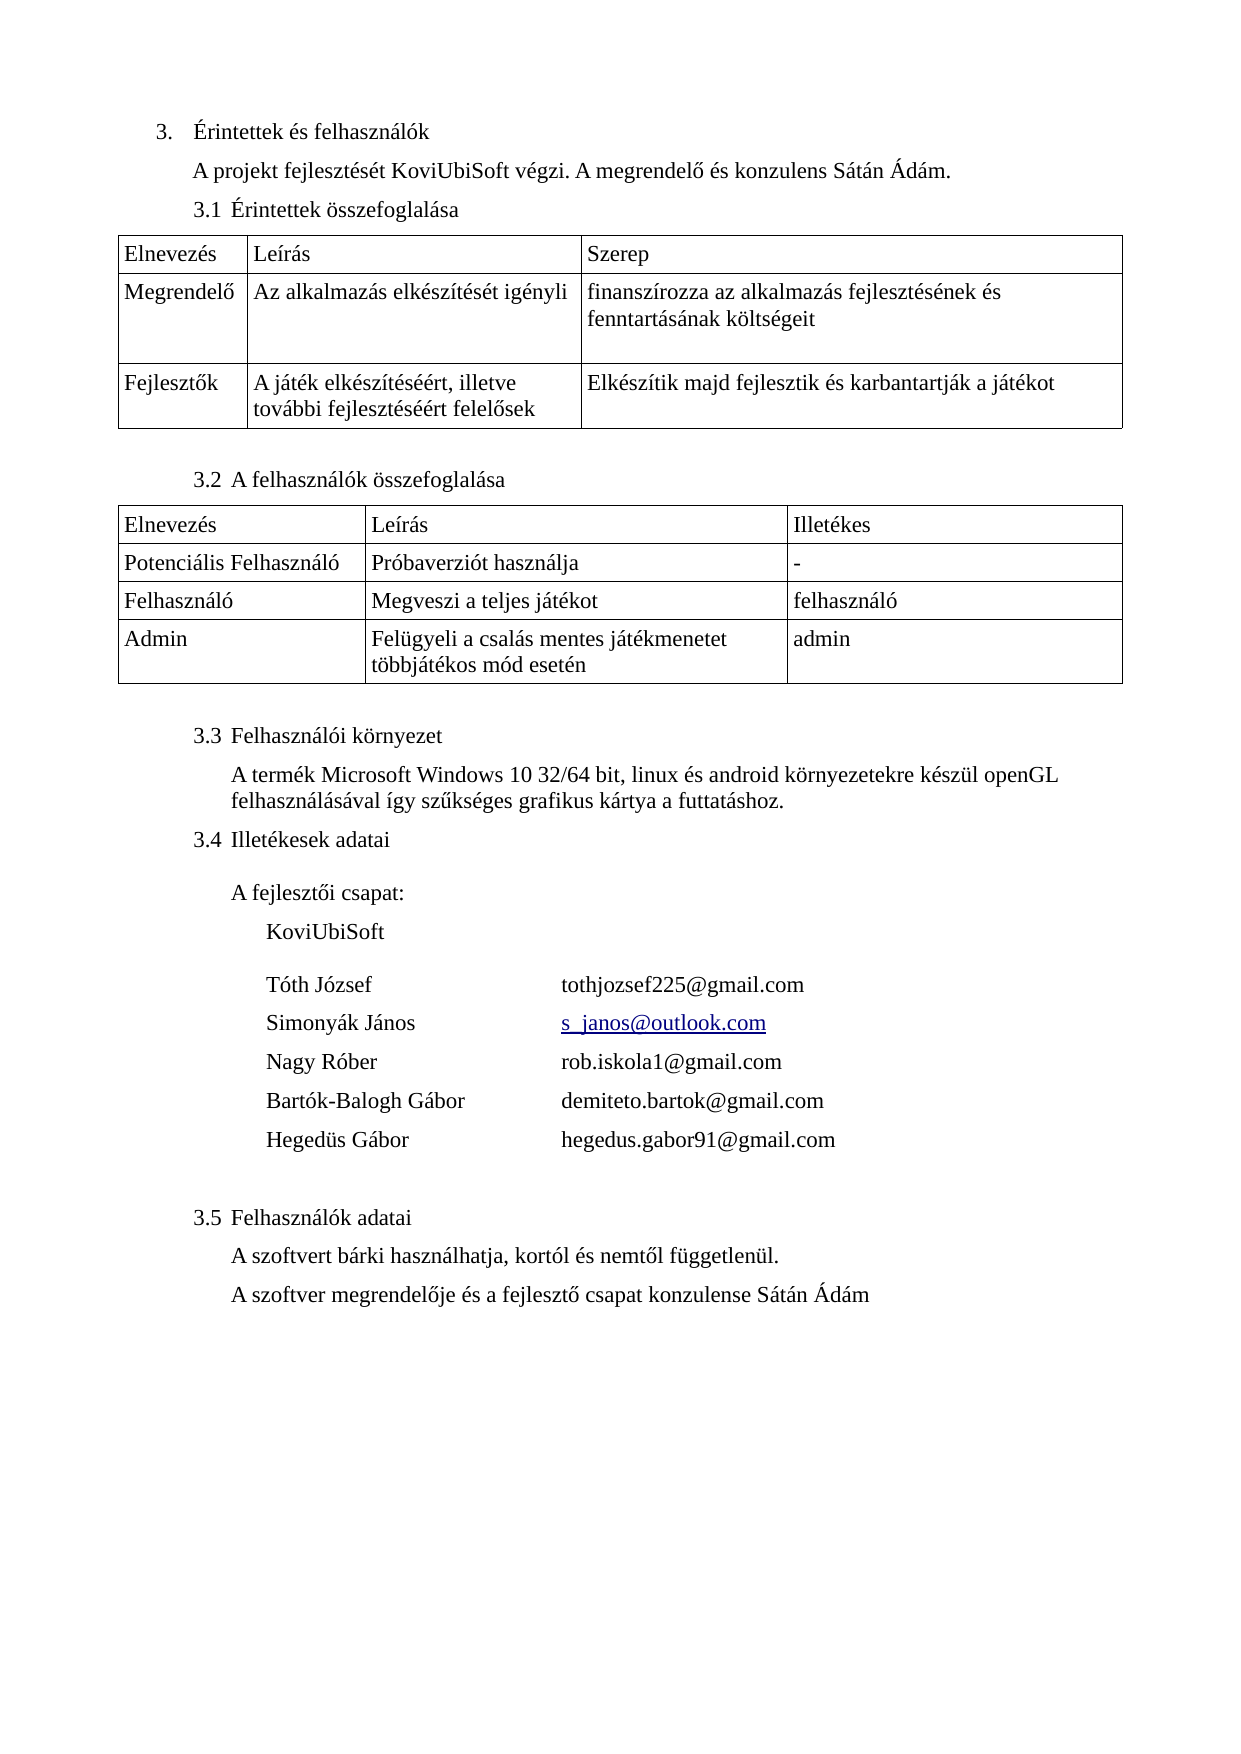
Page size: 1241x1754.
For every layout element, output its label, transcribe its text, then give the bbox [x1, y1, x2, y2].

list Érintettek és felhasználók [156, 118, 1122, 144]
text Hegedüs Gábor hegedus.gabor91@gmail.com [118, 1126, 1122, 1152]
text KoviUbiSoft Tóth József tothjozsef225@gmail.com [118, 918, 1122, 997]
table_header Leírás [248, 236, 581, 273]
table_cell Felügyeli a csalás mentes játékmenetet többjátékos mód esetén [366, 620, 787, 683]
table_cell Potenciális Felhasználó [119, 544, 365, 581]
list Érintettek összefoglalása [193, 196, 1122, 222]
table_cell Az alkalmazás elkészítését igényli [248, 274, 581, 363]
table_cell felhasználó [788, 582, 1122, 619]
table_header Illetékes [788, 506, 1122, 543]
table_cell Admin [119, 620, 365, 683]
table_header Szerep [582, 236, 1122, 273]
text A projekt fejlesztését KoviUbiSoft végzi. A megrendelő és konzulens Sátán Ádám. [118, 157, 1122, 183]
table_cell Fejlesztők [119, 364, 247, 427]
table_header Elnevezés [119, 236, 247, 273]
table_cell A játék elkészítéséért, illetve további fejlesztéséért felelősek [248, 364, 581, 427]
list A termék Microsoft Windows 10 32/64 bit, linux és android környezetekre készül openGL felhasználásával így szűkséges grafikus kártya a futtatáshoz. [193, 761, 1122, 814]
table_cell - [788, 544, 1122, 581]
table_cell Elkészítik majd fejlesztik és karbantartják a játékot [582, 364, 1122, 427]
text Bartók-Balogh Gábor demiteto.bartok@gmail.com [118, 1087, 1122, 1113]
list A szoftver megrendelője és a fejlesztő csapat konzulense Sátán Ádám [193, 1281, 1122, 1308]
table_header Elnevezés [119, 506, 365, 543]
text Nagy Róber rob.iskola1@gmail.com [118, 1048, 1122, 1075]
table_cell admin [788, 620, 1122, 683]
table_header Leírás [366, 506, 787, 543]
table_cell finanszírozza az alkalmazás fejlesztésének és fenntartásának költségeit [582, 274, 1122, 363]
list A szoftvert bárki használhatja, kortól és nemtől függetlenül. [193, 1243, 1122, 1269]
text Simonyák János s_janos@outlook.com [118, 1009, 1122, 1036]
table_cell Felhasználó [119, 582, 365, 619]
list Illetékesek adatai A fejlesztői csapat: [193, 826, 1122, 905]
table_cell Megveszi a teljes játékot [366, 582, 787, 619]
table_cell Próbaverziót használja [366, 544, 787, 581]
list Felhasználói környezet [193, 722, 1122, 749]
list A felhasználók összefoglalása [193, 466, 1122, 493]
table_cell Megrendelő [119, 274, 247, 363]
list Felhasználók adatai [193, 1204, 1122, 1230]
